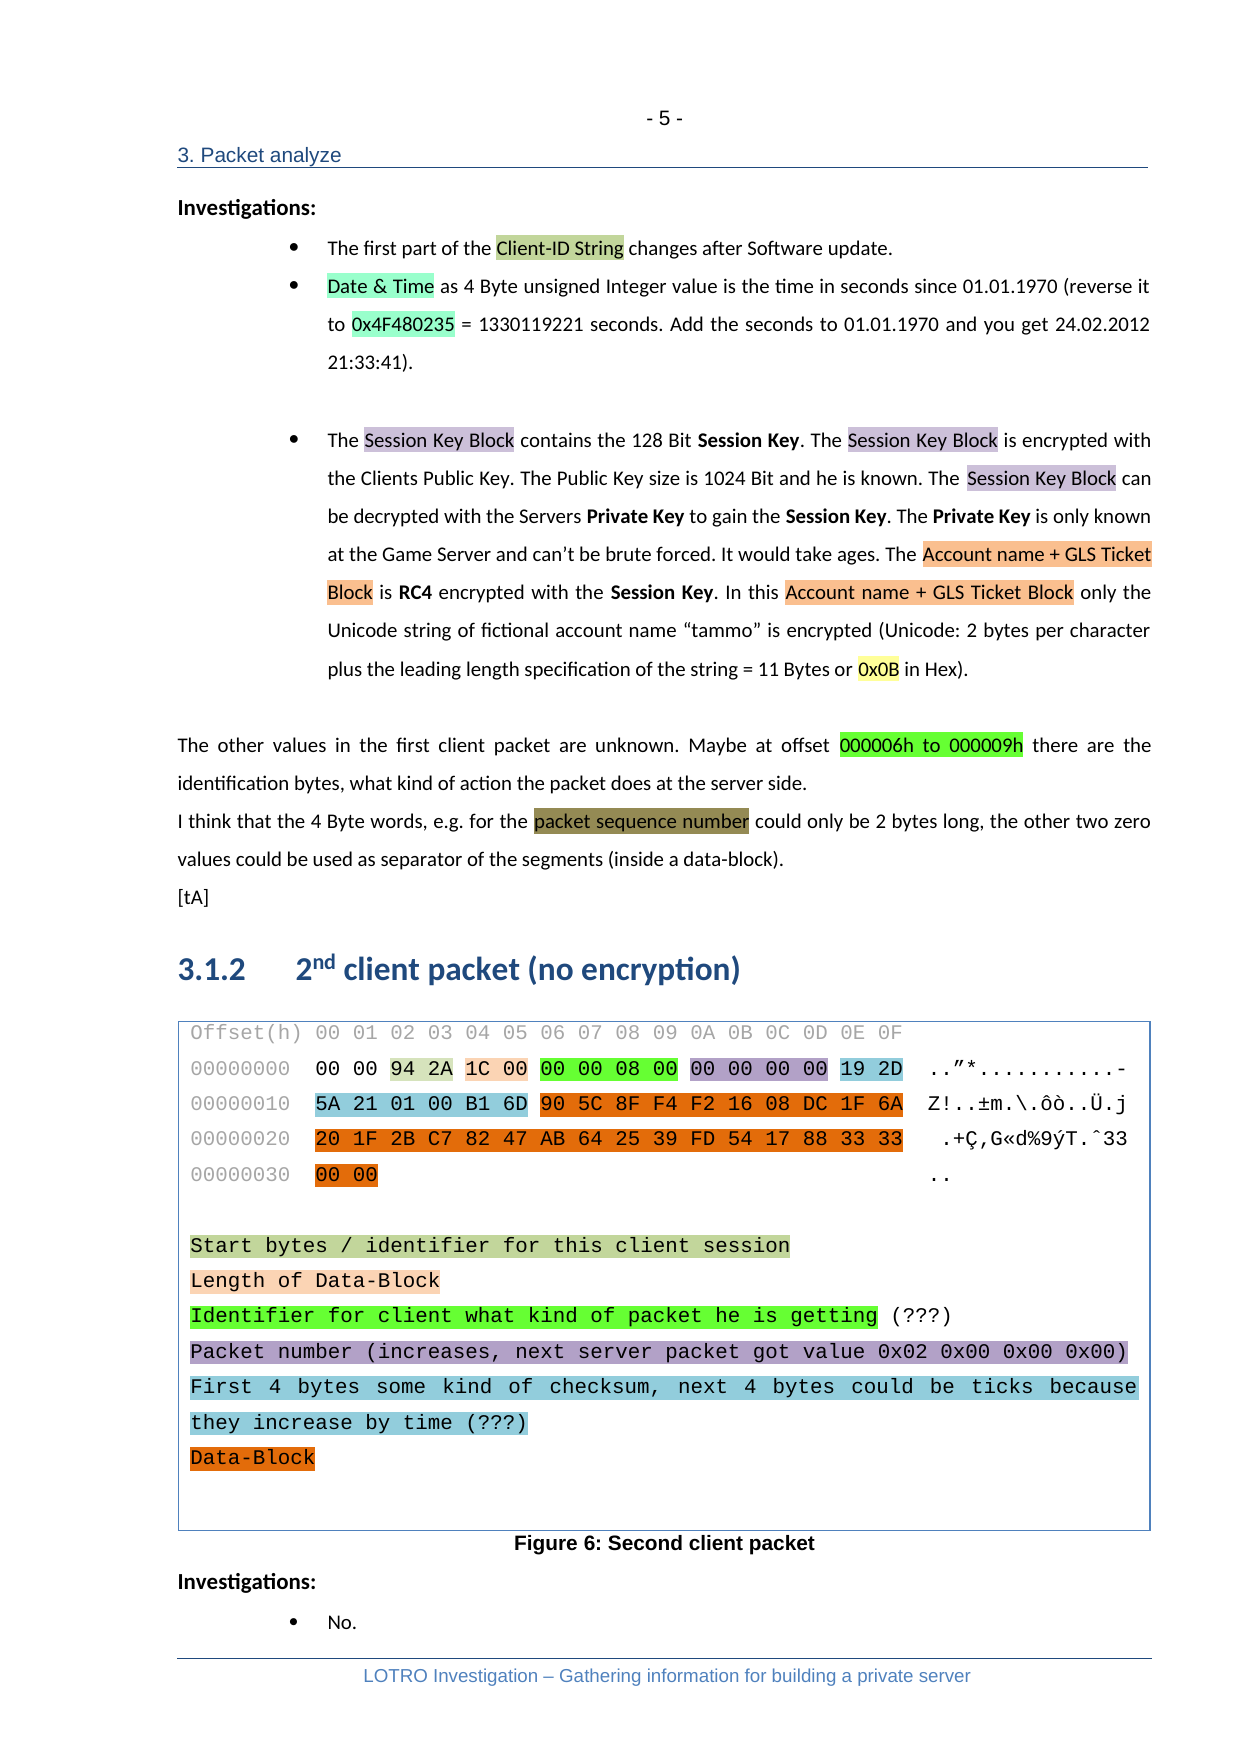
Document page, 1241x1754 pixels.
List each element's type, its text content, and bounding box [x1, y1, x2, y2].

list The Session Key Block contains the 128 Bit Session Key. The Session Key Block is encrypted with the Clients Public Key. The Public Key size is 1024 Bit and he is known. The Session Key Block can be decrypted with the Servers Private Key to gain the Session Key. The Private Key is only known at the Game Server and can’t be brute forced. It would take ages. The Account name + GLS Ticket Block is RC4 encrypted with the Session Key. In this Account name + GLS Ticket Block only the Unicode string of fictional account name “tammo” is encrypted (Unicode: 2 bytes per character plus the leading length specification of the string = 11 Bytes or 0x0B in Hex). [290, 427, 1152, 681]
text I think that the 4 Byte words, e.g. for the packet sequence number could only be 2 bytes long, the other two zero values could be used as separator of the segments (inside a data-block). [177, 808, 1152, 872]
list No. [290, 1609, 1152, 1634]
list The first part of the Client-ID String changes after Software update. [290, 235, 1152, 260]
subtitle 2nd client packet (no encryption) [177, 948, 1152, 988]
text Investigations: [177, 193, 1152, 221]
text Figure 6: Second client packet [177, 1531, 1152, 1555]
text The other values in the first client packet are unknown. Maybe at offset 000006h to 000009h there are the identification bytes, what kind of action the packet does at the server side. [177, 732, 1152, 796]
list Date & Time as 4 Byte unsigned Integer value is the time in seconds since 01.01.1970 (reverse it to 0x4F480235 = 1330119221 seconds. Add the seconds to 01.01.1970 and you get 24.02.2012 21:33:41). [290, 273, 1152, 375]
text [tA] [177, 884, 1152, 910]
table_header Offset(h) 00 01 02 03 04 05 06 07 08 09 0A 0B 0C 0D 0E 0F 00000000 00 00 94 2A 1C 00 00 00 08 00 00 00 00 00 19 2D ..”*...........- 00000010 5A 21 01 00 B1 6D 90 5C 8F F4 F2 16 08 DC 1F 6A Z!..±m.\.ôò..Ü.j 00000020 20 1F 2B C7 82 47 AB 64 25 39 FD 54 17 88 33 33 .+Ç‚G«d%9ýT.ˆ33 00000030 00 00 .. Start bytes / identifier for this client session Length of Data-Block Identifier for client what kind of packet he is getting (???) Packet number (increases, next server packet got value 0x02 0x00 0x00 0x00) First 4 bytes some kind of checksum, next 4 bytes could be ticks because they increase by time (???) Data-Block [179, 1022, 1149, 1530]
text Investigations: [177, 1567, 1152, 1595]
